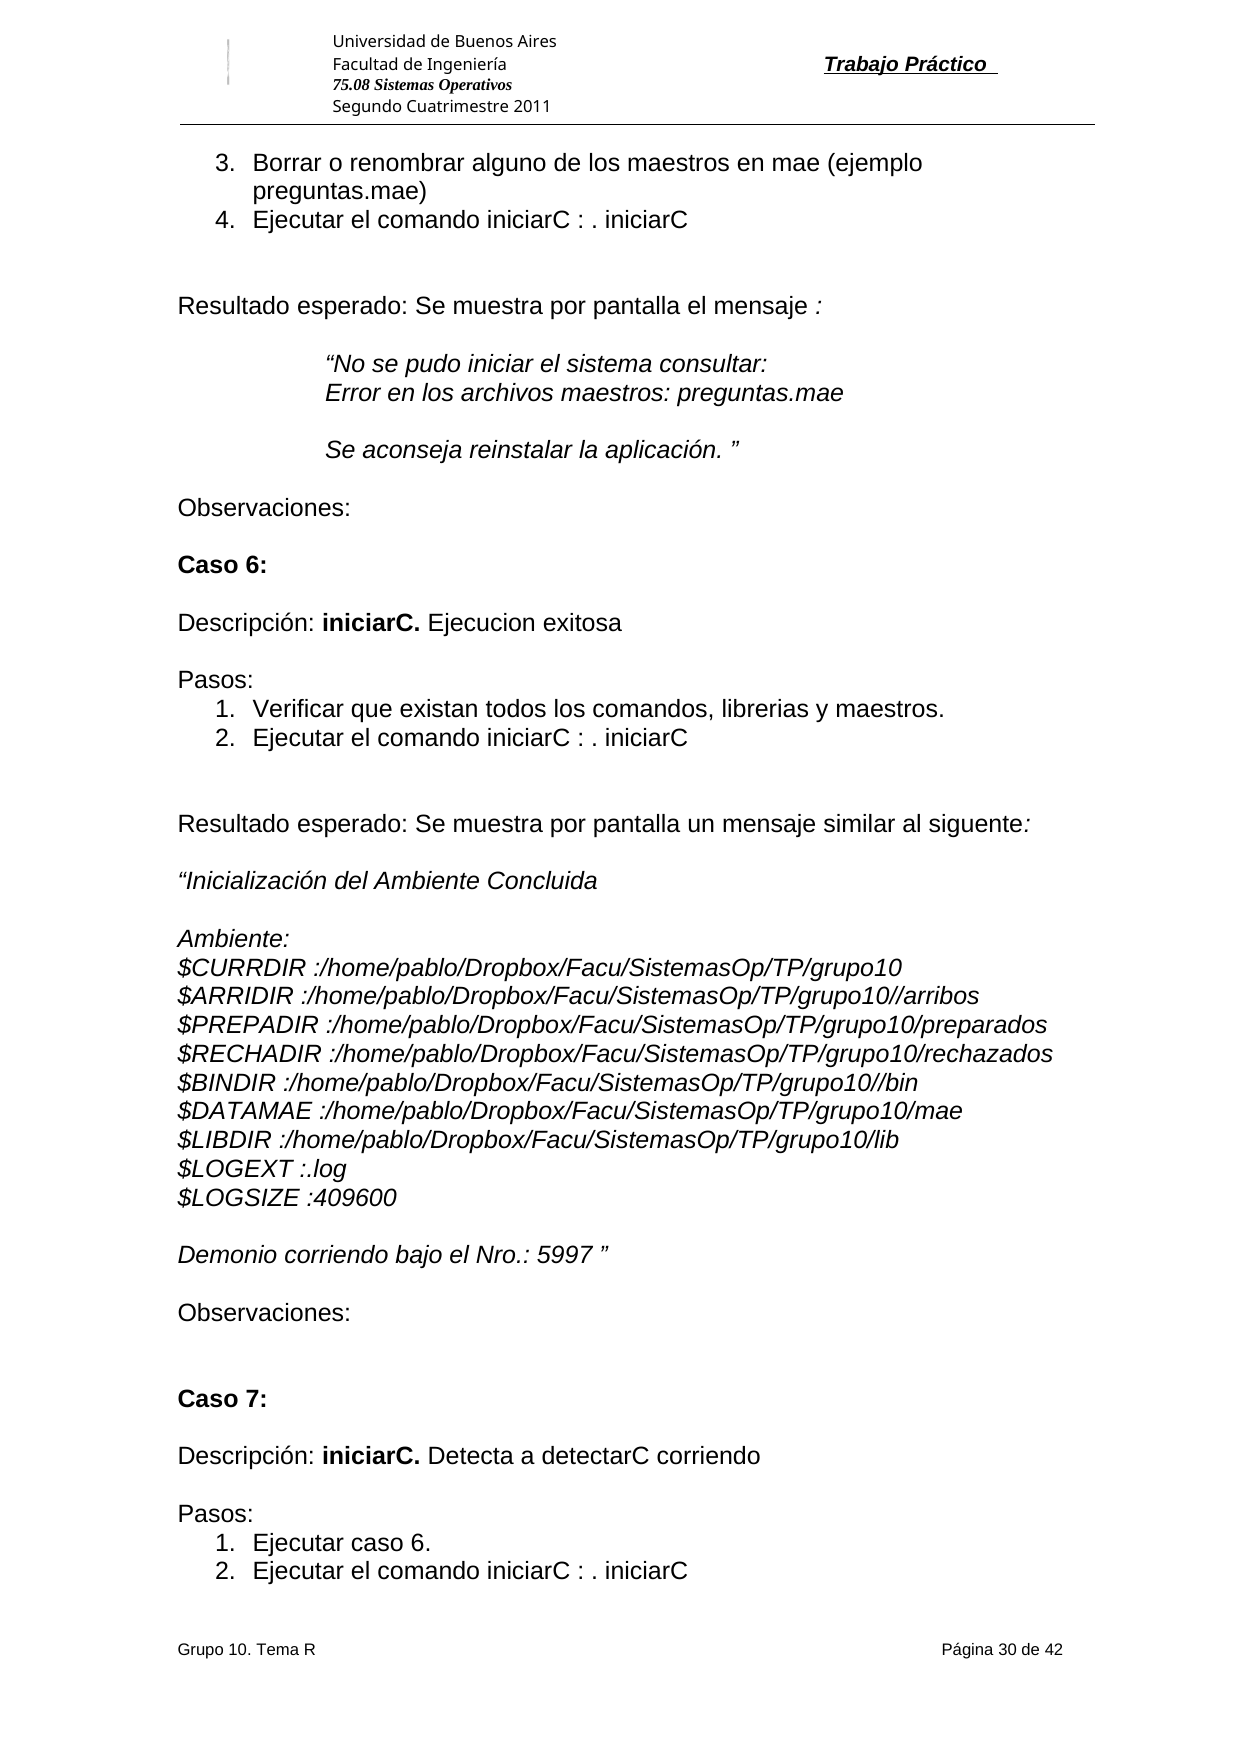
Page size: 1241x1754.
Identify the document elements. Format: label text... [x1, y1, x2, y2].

text Caso 6: [177, 550, 1063, 579]
list Ejecutar el comando iniciarC : . iniciarC [215, 205, 1063, 234]
text Ambiente: [177, 924, 1063, 953]
text Demonio corriendo bajo el Nro.: 5997 ” [177, 1240, 1063, 1269]
text Resultado esperado: Se muestra por pantalla el mensaje : [177, 291, 1063, 320]
text Descripción: iniciarC. Detecta a detectarC corriendo [177, 1441, 1063, 1470]
text Se aconseja reinstalar la aplicación. ” [177, 435, 1063, 464]
text Observaciones: [177, 493, 1063, 521]
text Pasos: [177, 665, 1063, 694]
list Ejecutar el comando iniciarC : . iniciarC [215, 723, 1063, 751]
text Error en los archivos maestros: preguntas.mae [177, 378, 1063, 406]
text $LOGEXT :.log [177, 1154, 1063, 1183]
text “Inicialización del Ambiente Concluida [177, 866, 1063, 895]
text “No se pudo iniciar el sistema consultar: [177, 349, 1063, 378]
list Ejecutar caso 6. [215, 1528, 1063, 1556]
text $LIBDIR :/home/pablo/Dropbox/Facu/SistemasOp/TP/grupo10/lib [177, 1125, 1063, 1154]
text $RECHADIR :/home/pablo/Dropbox/Facu/SistemasOp/TP/grupo10/rechazados [177, 1039, 1063, 1068]
text $CURRDIR :/home/pablo/Dropbox/Facu/SistemasOp/TP/grupo10 [177, 953, 1063, 981]
text Caso 7: [177, 1384, 1063, 1413]
text $BINDIR :/home/pablo/Dropbox/Facu/SistemasOp/TP/grupo10//bin [177, 1068, 1063, 1096]
text Observaciones: [177, 1298, 1063, 1326]
text $DATAMAE :/home/pablo/Dropbox/Facu/SistemasOp/TP/grupo10/mae [177, 1096, 1063, 1125]
text Pasos: [177, 1499, 1063, 1528]
list Borrar o renombrar alguno de los maestros en mae (ejemplo preguntas.mae) [215, 148, 1063, 205]
list Ejecutar el comando iniciarC : . iniciarC [215, 1556, 1063, 1585]
text Resultado esperado: Se muestra por pantalla un mensaje similar al siguente: [177, 809, 1063, 838]
text $ARRIDIR :/home/pablo/Dropbox/Facu/SistemasOp/TP/grupo10//arribos [177, 981, 1063, 1010]
text Descripción: iniciarC. Ejecucion exitosa [177, 608, 1063, 636]
text $LOGSIZE :409600 [177, 1183, 1063, 1211]
list Verificar que existan todos los comandos, librerias y maestros. [215, 694, 1063, 723]
text $PREPADIR :/home/pablo/Dropbox/Facu/SistemasOp/TP/grupo10/preparados [177, 1010, 1063, 1039]
